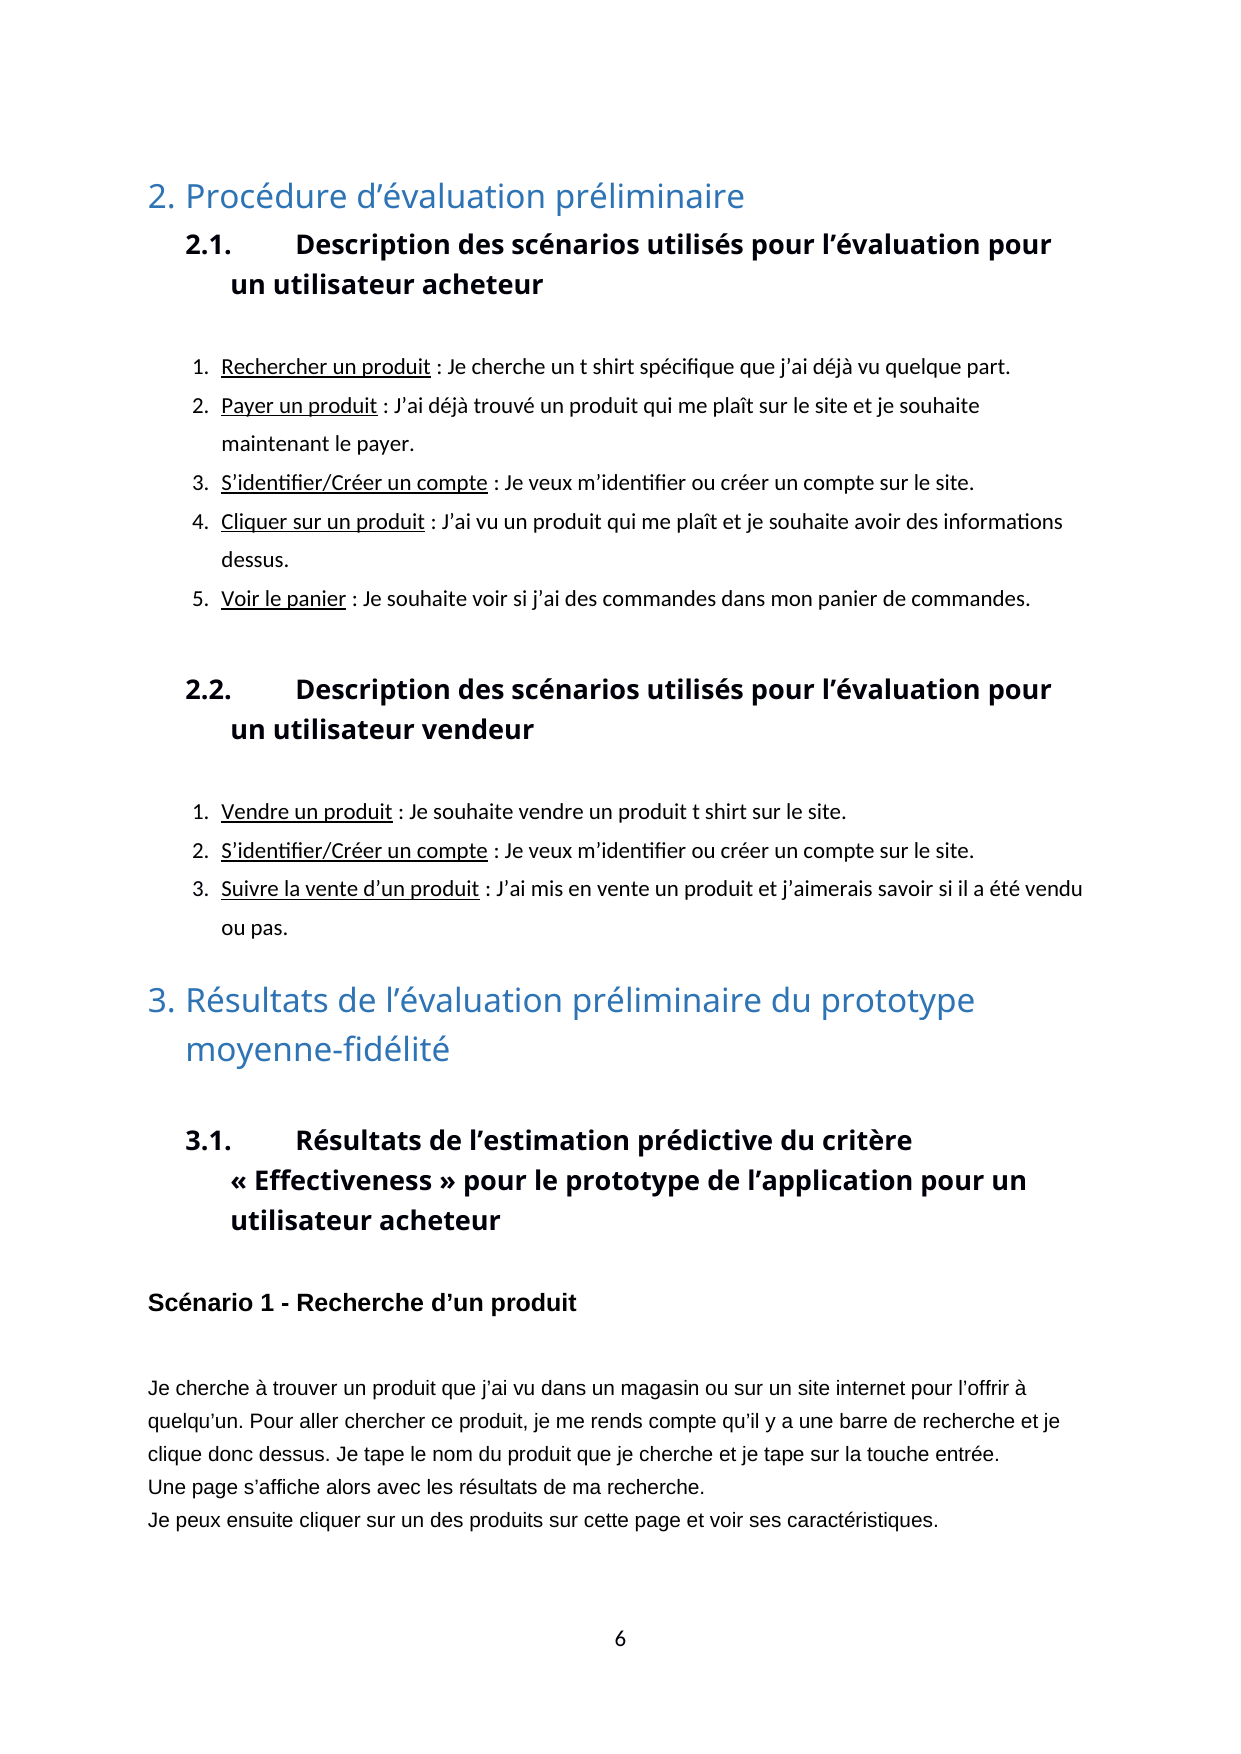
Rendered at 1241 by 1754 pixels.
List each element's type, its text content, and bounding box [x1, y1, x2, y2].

text Je cherche à trouver un produit que j’ai vu dans un magasin ou sur un site internet pour l’offrir à quelqu’un. Pour aller chercher ce produit, je me rends compte qu’il y a une barre de recherche et je clique donc dessus. Je tape le nom du produit que je cherche et je tape sur la touche entrée. [148, 1376, 1093, 1466]
list Rechercher un produit : Je cherche un t shirt spécifique que j’ai déjà vu quelque part. [192, 352, 1093, 380]
list Cliquer sur un produit : J’ai vu un produit qui me plaît et je souhaite avoir des informations dessus. [192, 507, 1093, 573]
list S’identifier/Créer un compte : Je veux m’identifier ou créer un compte sur le site. [192, 836, 1093, 864]
list Voir le panier : Je souhaite voir si j’ai des commandes dans mon panier de commandes. [192, 584, 1093, 612]
text Je peux ensuite cliquer sur un des produits sur cette page et voir ses caractéristiques. [148, 1508, 1093, 1532]
list Vendre un produit : Je souhaite vendre un produit t shirt sur le site. [192, 797, 1093, 825]
list Suivre la vente d’un produit : J’ai mis en vente un produit et j’aimerais savoir si il a été vendu ou pas. [192, 874, 1093, 941]
list S’identifier/Créer un compte : Je veux m’identifier ou créer un compte sur le site. [192, 468, 1093, 496]
text Scénario 1 - Recherche d’un produit [148, 1288, 1093, 1317]
text Une page s’affiche alors avec les résultats de ma recherche. [148, 1475, 1093, 1499]
list Payer un produit : J’ai déjà trouvé un produit qui me plaît sur le site et je souhaite maintenant le payer. [192, 391, 1093, 457]
subtitle Description des scénarios utilisés pour l’évaluation pour un utilisateur vendeur [185, 671, 1093, 747]
subtitle Description des scénarios utilisés pour l’évaluation pour un utilisateur acheteur [185, 226, 1093, 302]
subtitle Résultats de l’évaluation préliminaire du prototype moyenne-fidélité [148, 977, 1093, 1071]
subtitle Procédure d’évaluation préliminaire [148, 173, 1093, 218]
subtitle Résultats de l’estimation prédictive du critère « Effectiveness » pour le prototype de l’application pour un utilisateur acheteur [185, 1122, 1093, 1238]
